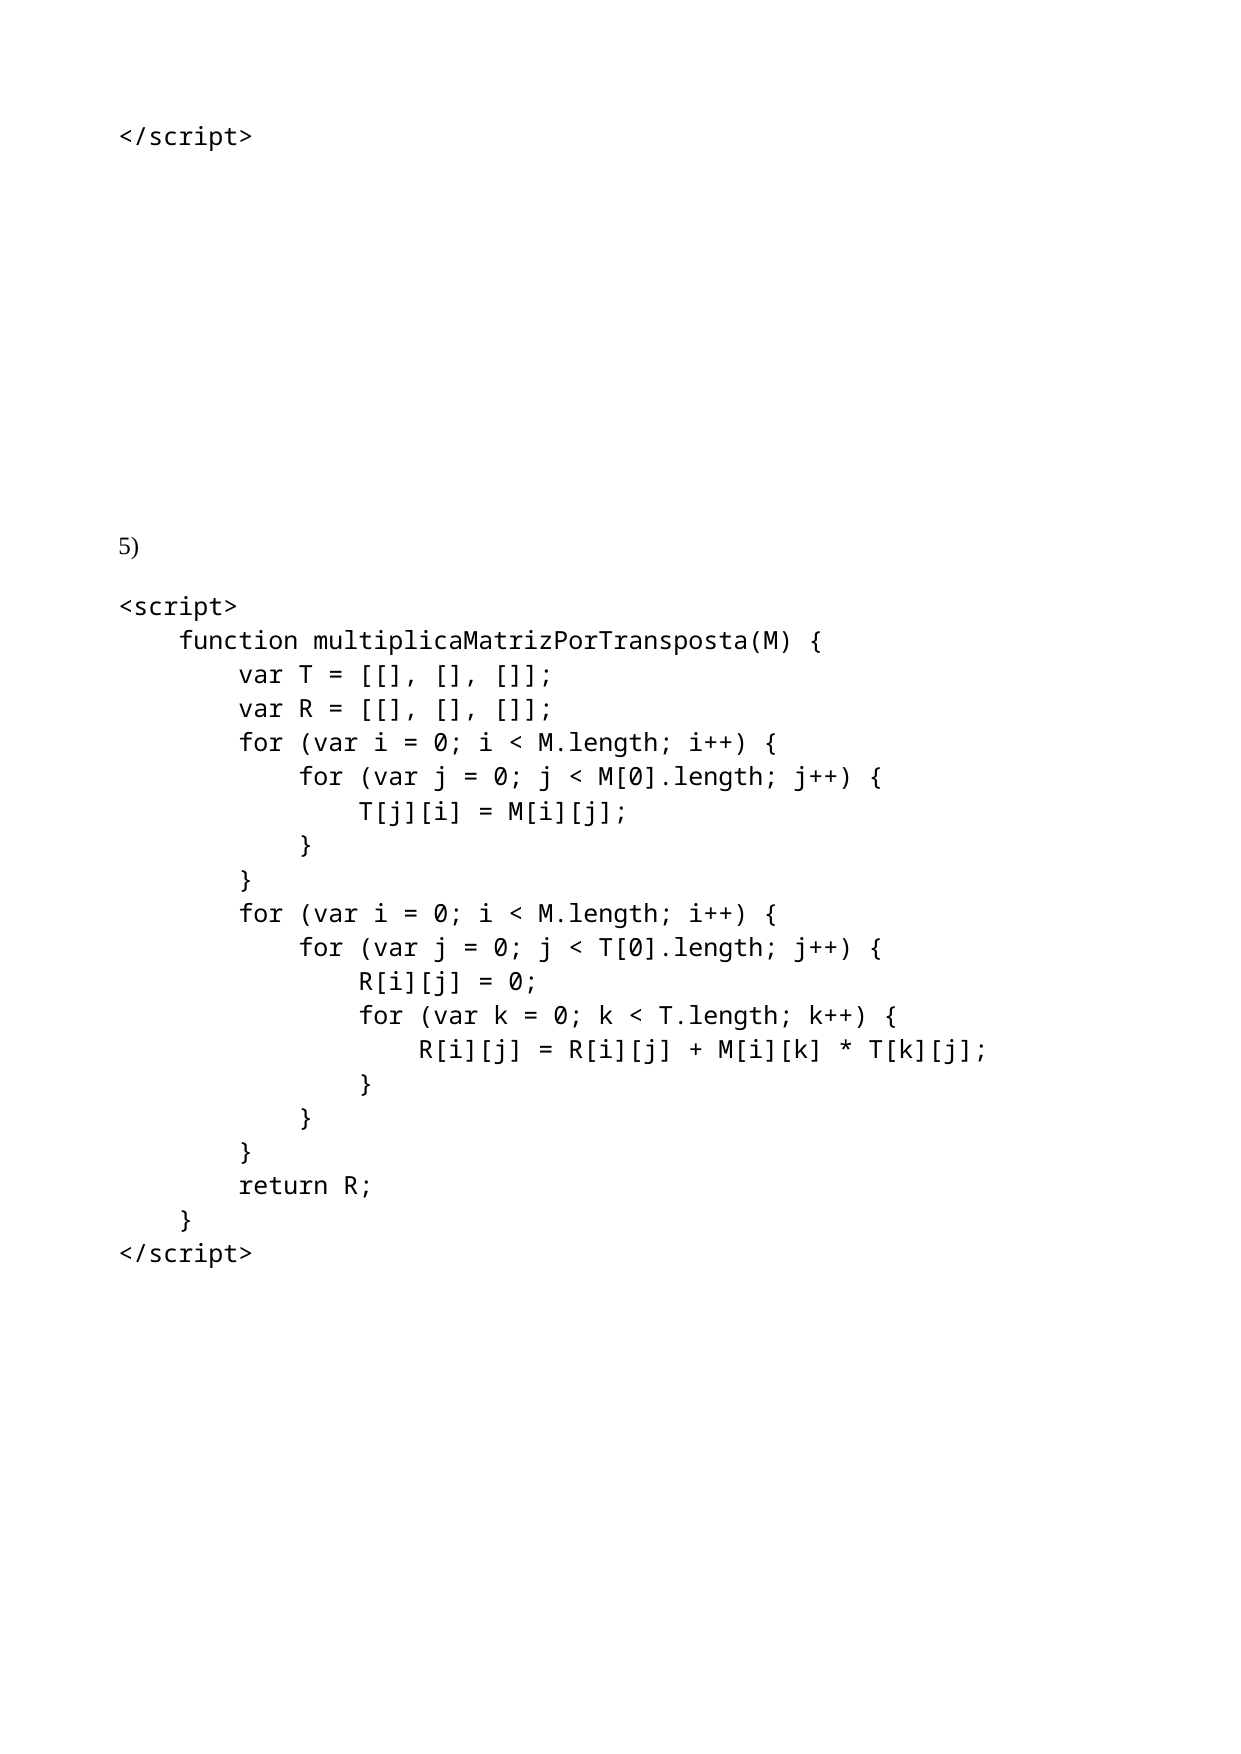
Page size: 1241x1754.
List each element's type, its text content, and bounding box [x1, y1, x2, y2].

text <script> [118, 589, 1122, 623]
text </script> [118, 118, 1122, 152]
text var T = [[], [], []]; [118, 657, 1122, 691]
text R[i][j] = R[i][j] + M[i][k] * T[k][j]; [118, 1032, 1122, 1066]
text } [118, 1100, 1122, 1134]
text } [118, 827, 1122, 861]
text for (var j = 0; j < M[0].length; j++) { [118, 759, 1122, 793]
text for (var i = 0; i < M.length; i++) { [118, 725, 1122, 759]
text T[j][i] = M[i][j]; [118, 793, 1122, 827]
text function multiplicaMatrizPorTransposta(M) { [118, 623, 1122, 657]
text </script> [118, 1236, 1122, 1270]
text for (var k = 0; k < T.length; k++) { [118, 997, 1122, 1032]
text var R = [[], [], []]; [118, 691, 1122, 725]
text } [118, 1134, 1122, 1168]
text for (var i = 0; i < M.length; i++) { [118, 895, 1122, 929]
text } [118, 1066, 1122, 1100]
text for (var j = 0; j < T[0].length; j++) { [118, 929, 1122, 963]
text R[i][j] = 0; [118, 963, 1122, 997]
text return R; [118, 1168, 1122, 1202]
text } [118, 1202, 1122, 1236]
text 5) [118, 531, 1122, 560]
text } [118, 861, 1122, 895]
